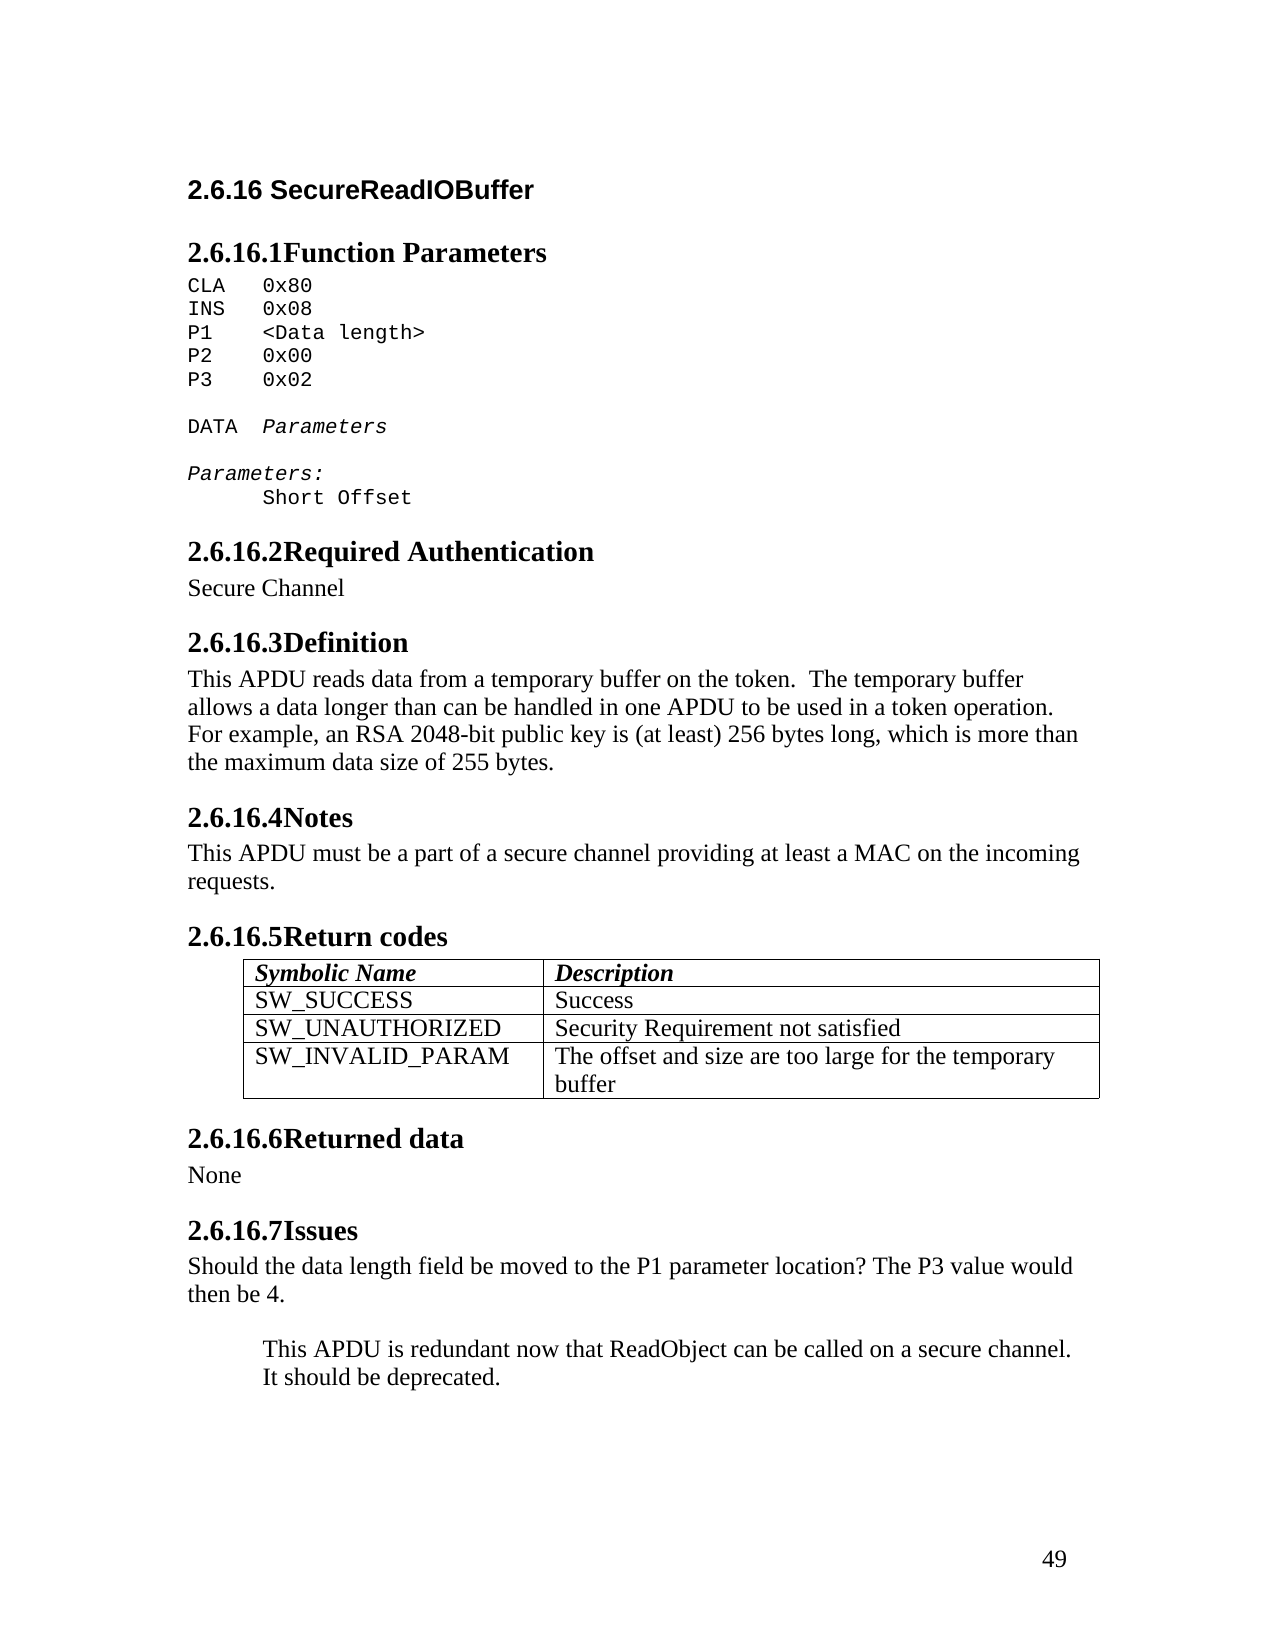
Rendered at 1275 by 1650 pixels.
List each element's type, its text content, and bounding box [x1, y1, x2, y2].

text Secure Channel [187, 574, 1087, 602]
table_cell Success [544, 987, 1099, 1014]
text Short Offset [187, 487, 1087, 510]
text This APDU reads data from a temporary buffer on the token. The temporary buffer allows a data longer than can be handled in one APDU to be used in a token operation. For example, an RSA 2048-bit public key is (at least) 256 bytes long, which is more than the maximum data size of 255 bytes. [187, 665, 1087, 776]
text CLA 0x80 [187, 275, 1087, 298]
table_cell SW_UNAUTHORIZED [244, 1015, 543, 1042]
table_header Description [544, 960, 1099, 986]
subtitle Return codes [187, 920, 1087, 952]
text P1 <Data length> [187, 322, 1087, 346]
text INS 0x08 [187, 298, 1087, 322]
table_cell SW_SUCCESS [244, 987, 543, 1014]
text P2 0x00 [187, 346, 1087, 369]
subtitle Required Authentication [187, 535, 1087, 568]
subtitle Issues [187, 1214, 1087, 1246]
text P3 0x02 [187, 369, 1087, 393]
subtitle Function Parameters [187, 236, 1087, 269]
table_header Symbolic Name [244, 960, 543, 986]
table_cell Security Requirement not satisfied [544, 1015, 1099, 1042]
table_cell The offset and size are too large for the temporary buffer [544, 1043, 1099, 1098]
text None [187, 1161, 1087, 1189]
text DATA Parameters [187, 416, 1087, 440]
subtitle Notes [187, 801, 1087, 833]
subtitle SecureReadIOBuffer [187, 175, 1087, 205]
text Should the data length field be moved to the P1 parameter location? The P3 value would then be 4. [187, 1252, 1087, 1308]
subtitle Definition [187, 627, 1087, 659]
subtitle Returned data [187, 1123, 1087, 1155]
text This APDU must be a part of a secure channel providing at least a MAC on the incoming requests. [187, 839, 1087, 895]
table_cell SW_INVALID_PARAM [244, 1043, 543, 1098]
text This APDU is redundant now that ReadObject can be called on a secure channel. It should be deprecated. [262, 1336, 1087, 1391]
text Parameters: [187, 463, 1087, 487]
